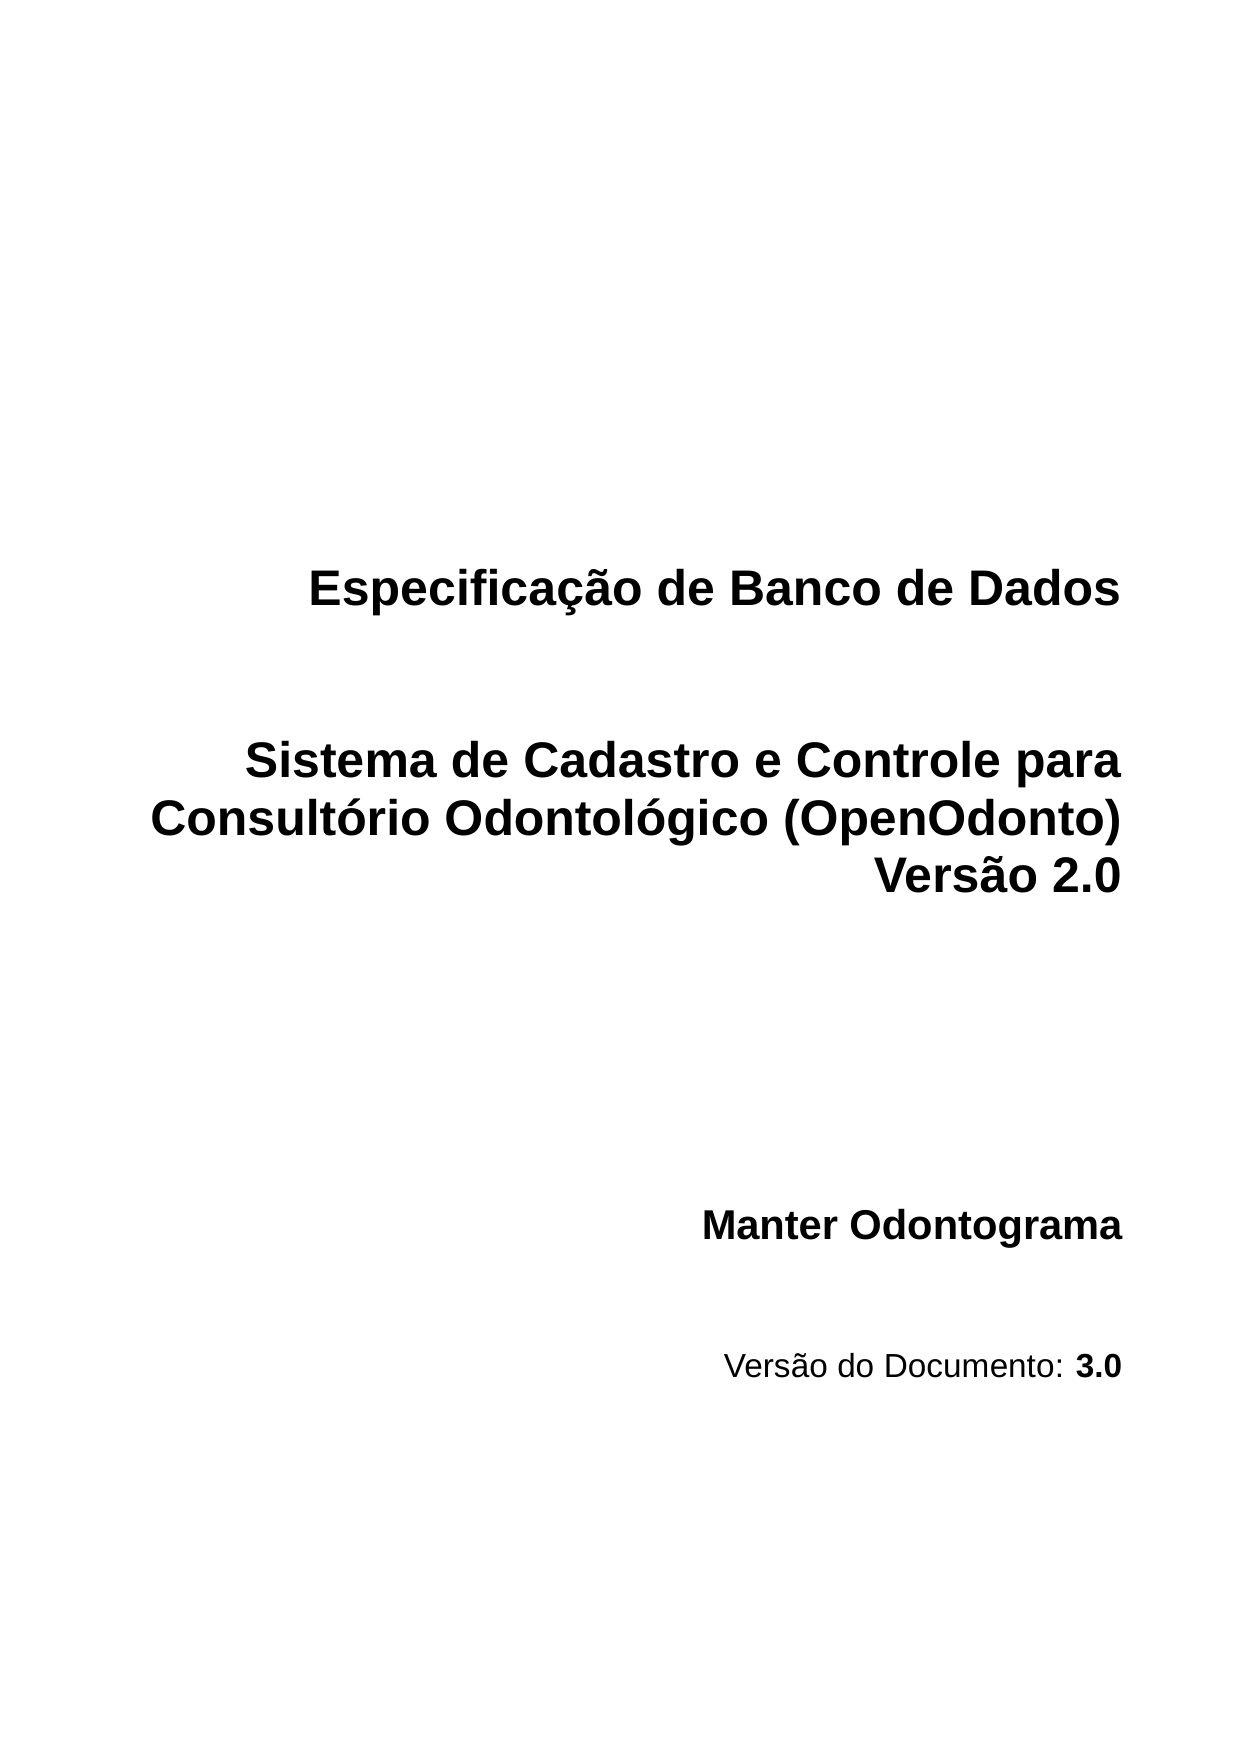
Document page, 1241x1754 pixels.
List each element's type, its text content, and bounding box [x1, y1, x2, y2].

text Versão do Documento: 3.0 [118, 1346, 1122, 1384]
text Manter Odontograma [118, 1200, 1122, 1248]
text Especificação de Banco de Dados [118, 558, 1122, 616]
text Sistema de Cadastro e Controle para Consultório Odontológico (OpenOdonto) Versão 2.0 [118, 731, 1122, 903]
